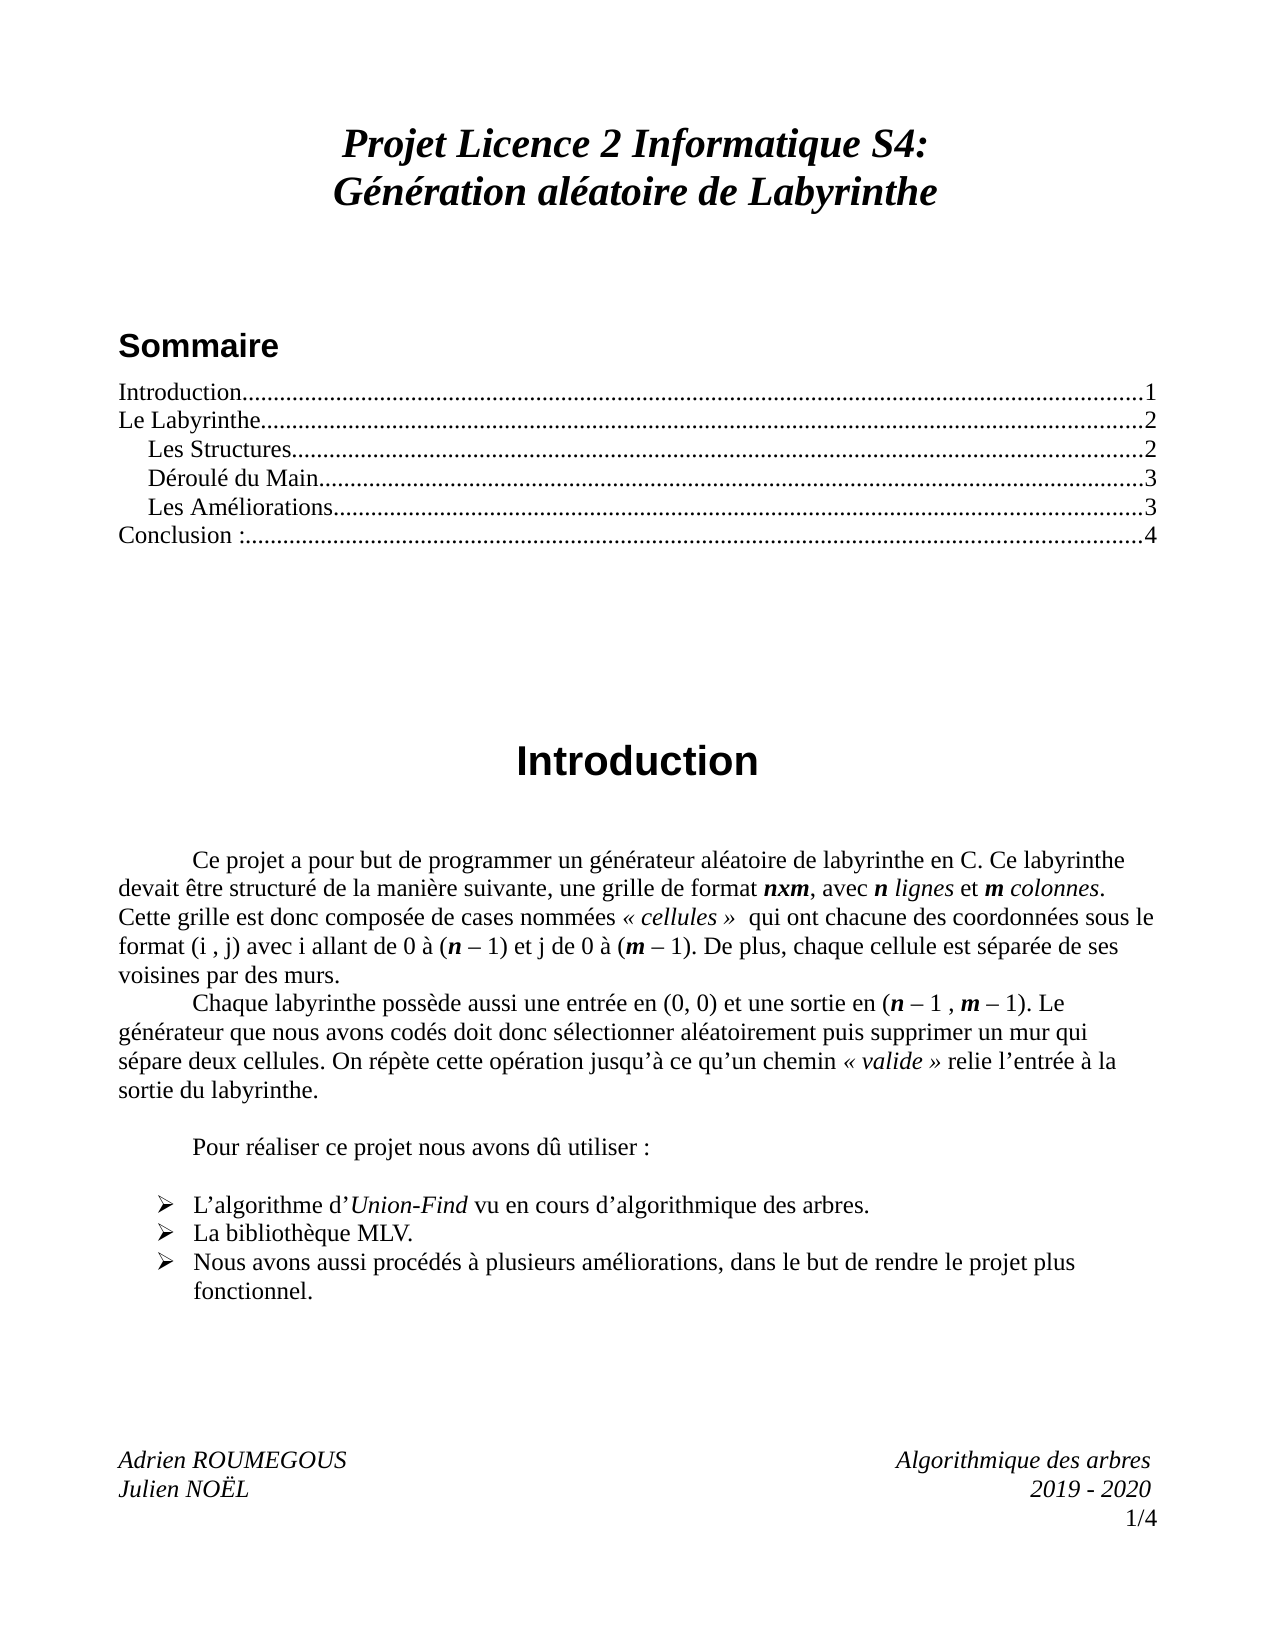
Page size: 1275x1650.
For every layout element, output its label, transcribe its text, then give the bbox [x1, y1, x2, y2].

list La bibliothèque MLV. [156, 1218, 1157, 1247]
text Le Labyrinthe 2 [118, 406, 1157, 434]
text Les Structures 2 [148, 434, 1157, 463]
text Chaque labyrinthe possède aussi une entrée en (0, 0) et une sortie en (n – 1 , m – 1). Le générateur que nous avons codés doit donc sélectionner aléatoirement puis supprimer un mur qui sépare deux cellules. On répète cette opération jusqu’à ce qu’un chemin « valide » relie l’entrée à la sortie du labyrinthe. [118, 988, 1157, 1103]
subtitle Introduction [118, 737, 1157, 784]
text Ce projet a pour but de programmer un générateur aléatoire de labyrinthe en C. Ce labyrinthe devait être structuré de la manière suivante, une grille de format nxm, avec n lignes et m colonnes. Cette grille est donc composée de cases nommées « cellules » qui ont chacune des coordonnées sous le format (i , j) avec i allant de 0 à (n – 1) et j de 0 à (m – 1). De plus, chaque cellule est séparée de ses voisines par des murs. [118, 845, 1157, 988]
text Conclusion : 4 [118, 521, 1157, 549]
text Introduction 1 [118, 377, 1157, 406]
text Pour réaliser ce projet nous avons dû utiliser : [118, 1132, 1157, 1161]
text Déroulé du Main 3 [148, 463, 1157, 492]
text Les Améliorations 3 [148, 492, 1157, 521]
list Nous avons aussi procédés à plusieurs améliorations, dans le but de rendre le projet plus fonctionnel. [156, 1247, 1157, 1305]
subtitle Sommaire [118, 326, 1157, 364]
list L’algorithme d’Union-Find vu en cours d’algorithmique des arbres. [156, 1190, 1157, 1218]
